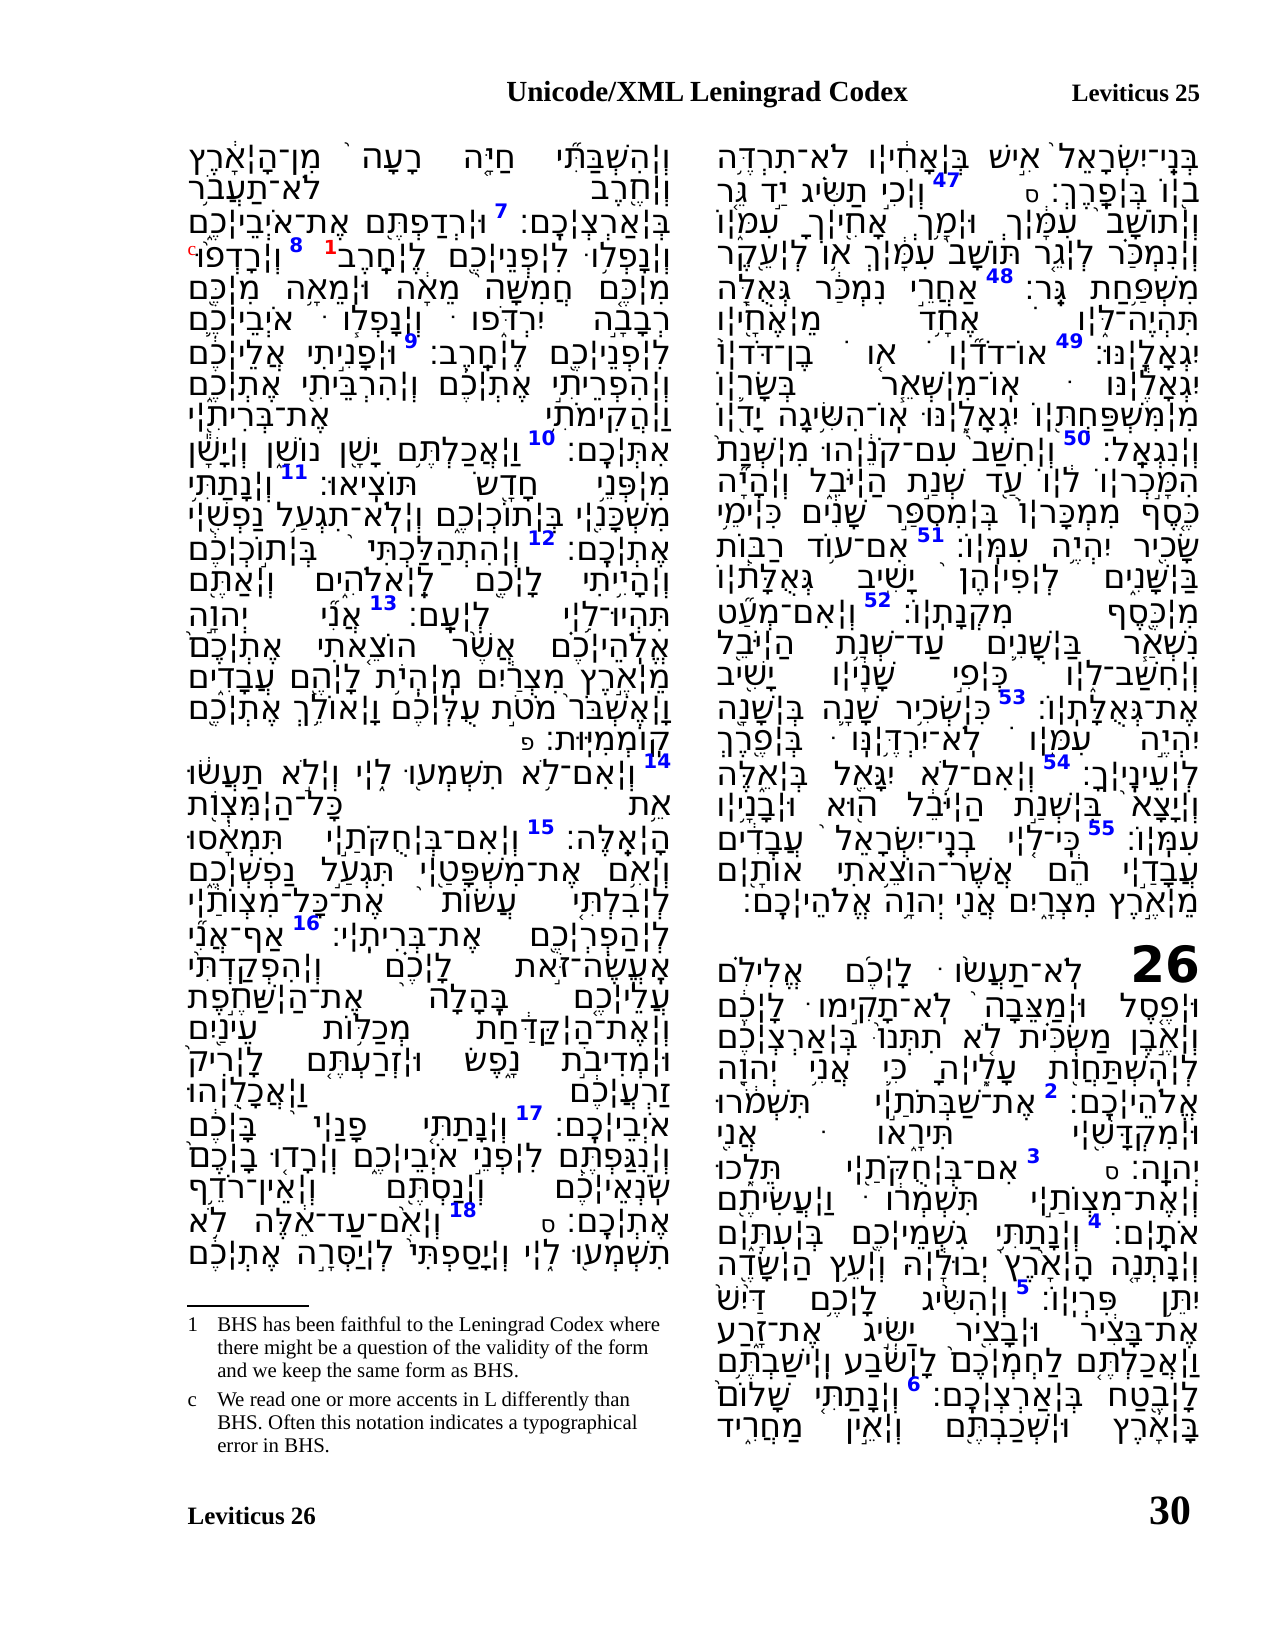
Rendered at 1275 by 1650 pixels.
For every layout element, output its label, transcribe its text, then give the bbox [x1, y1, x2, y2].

text We read one or more accents in L differently than BHS. Often this notation indicates a typographical error in BHS. [187, 1388, 671, 1457]
text 26 לֹֽא־תַעֲשׂ֨וּ לָ¦כֶ֜ם אֱלִילִ֗ם וּ¦פֶ֤סֶל וּ¦מַצֵּבָה֙ לֹֽא־תָקִ֣ימוּ לָ¦כֶ֔ם וְ¦אֶ֣בֶן מַשְׂכִּ֗ית לֹ֤א תִתְּנוּ֙ בְּ¦אַרְצְ¦כֶ֔ם לְ¦הִֽשְׁתַּחֲוֺ֖ת עָלֶ֑י¦הָ כִּ֛י אֲנִ֥י יְהוָ֖ה אֱלֹהֵי¦כֶֽם׃ 2 אֶת־שַׁבְּתֹתַ֣¦י תִּשְׁמֹ֔רוּ וּ¦מִקְדָּשִׁ֖¦י תִּירָ֑אוּ אֲנִ֖י יְהוָֽה׃ ס 3 אִם־בְּ¦חֻקֹּתַ֖¦י תֵּלֵ֑כוּ וְ¦אֶת־מִצְוֺתַ֣¦י תִּשְׁמְר֔וּ וַ¦עֲשִׂיתֶ֖ם אֹתָֽ¦ם׃ 4 וְ¦נָתַתִּ֥י גִשְׁמֵי¦כֶ֖ם בְּ¦עִתָּ֑¦ם וְ¦נָתְנָ֤ה הָ¦אָ֙רֶץ֙ יְבוּלָ֔¦הּ וְ¦עֵ֥ץ הַ¦שָּׂדֶ֖ה יִתֵּ֥ן פִּרְיֽ¦וֹ׃ 5 וְ¦הִשִּׂ֨יג לָ¦כֶ֥ם דַּ֙יִשׁ֙ אֶת־בָּצִ֔יר וּ¦בָצִ֖יר יַשִּׂ֣יג אֶת־זָ֑רַע וַ¦אֲכַלְתֶּ֤ם לַחְמְ¦כֶם֙ לָ¦שֹׂ֔בַע וִֽ¦ישַׁבְתֶּ֥ם לָ¦בֶ֖טַח בְּ¦אַרְצְ¦כֶֽם׃ 6 וְ¦נָתַתִּ֤י שָׁלוֹם֙ בָּ¦אָ֔רֶץ וּ¦שְׁכַבְתֶּ֖ם וְ¦אֵ֣ין מַחֲרִ֑יד וְ¦הִשְׁבַּתִּ֞י חַיָּ֤ה רָעָה֙ מִן־הָ¦אָ֔רֶץ וְ¦חֶ֖רֶב לֹא־תַעֲבֹ֥ר בְּ¦אַרְצְ¦כֶֽם׃ 7 וּ¦רְדַפְתֶּ֖ם אֶת־אֹיְבֵי¦כֶ֑ם וְ¦נָפְל֥וּ לִ¦פְנֵי¦כֶ֖ם לֶ¦חָֽרֶב 8 וְ¦רָדְפ֨וּ מִ¦כֶּ֤ם חֲמִשָּׁה֙ מֵאָ֔ה וּ¦מֵאָ֥ה מִ¦כֶּ֖ם רְבָבָ֣ה יִרְדֹּ֑פוּ וְ¦נָפְל֧וּ אֹיְבֵי¦כֶ֛ם לִ¦פְנֵי¦כֶ֖ם לֶ¦חָֽרֶב׃ 9 וּ¦פָנִ֣יתִי אֲלֵי¦כֶ֔ם וְ¦הִפְרֵיתִ֣י אֶתְ¦כֶ֔ם וְ¦הִרְבֵּיתִ֖י אֶתְ¦כֶ֑ם וַ¦הֲקִימֹתִ֥י אֶת־בְּרִיתִ֖¦י אִתְּ¦כֶֽם׃ 10 וַ¦אֲכַלְתֶּ֥ם יָשָׁ֖ן נוֹשָׁ֑ן וְ¦יָשָׁ֕ן מִ¦פְּנֵ֥י חָדָ֖שׁ תּוֹצִֽיאוּ׃ 11 וְ¦נָתַתִּ֥י מִשְׁכָּנִ֖¦י בְּ¦תוֹכְ¦כֶ֑ם וְ¦לֹֽא־תִגְעַ֥ל נַפְשִׁ֖¦י אֶתְ¦כֶֽם׃ 12 וְ¦הִתְהַלַּכְתִּי֙ בְּ¦ת֣וֹכְ¦כֶ֔ם וְ¦הָיִ֥יתִי לָ¦כֶ֖ם לֵֽ¦אלֹהִ֑ים וְ¦אַתֶּ֖ם תִּהְיוּ־לִ֥¦י לְ¦עָֽם׃ 13 אֲנִ֞י יְהוָ֣ה אֱלֹֽהֵי¦כֶ֗ם אֲשֶׁ֨ר הוֹצֵ֤אתִי אֶתְ¦כֶם֙ מֵ¦אֶ֣רֶץ מִצְרַ֔יִם מִֽ¦הְיֹ֥ת לָ¦הֶ֖ם עֲבָדִ֑ים וָ¦אֶשְׁבֹּר֙ מֹטֹ֣ת עֻלְּ¦כֶ֔ם וָ¦אוֹלֵ֥ךְ אֶתְ¦כֶ֖ם קֽוֹמְמִיּֽוּת׃ פ 14 וְ¦אִם־לֹ֥א תִשְׁמְע֖וּ לִ֑¦י וְ¦לֹ֣א תַעֲשׂ֔וּ אֵ֥ת כָּל־הַ¦מִּצְוֺ֖ת הָ¦אֵֽלֶּה׃ 15 וְ¦אִם־בְּ¦חֻקֹּתַ֣¦י תִּמְאָ֔סוּ וְ¦אִ֥ם אֶת־מִשְׁפָּטַ֖¦י תִּגְעַ֣ל נַפְשְׁ¦כֶ֑ם לְ¦בִלְתִּ֤י עֲשׂוֹת֙ אֶת־כָּל־מִצְוֺתַ֔¦י לְ¦הַפְרְ¦כֶ֖ם אֶת־בְּרִיתִֽ¦י׃ 16 אַף־אֲנִ֞י אֶֽעֱשֶׂה־זֹּ֣את לָ¦כֶ֗ם וְ¦הִפְקַדְתִּ֨י עֲלֵי¦כֶ֤ם בֶּֽהָלָה֙ אֶת־הַ¦שַּׁחֶ֣פֶת וְ¦אֶת־הַ¦קַּדַּ֔חַת מְכַלּ֥וֹת עֵינַ֖יִם וּ¦מְדִיבֹ֣ת נָ֑פֶשׁ וּ¦זְרַעְתֶּ֤ם לָ¦רִיק֙ זַרְעֲ¦כֶ֔ם וַ¦אֲכָלֻ֖¦הוּ אֹיְבֵי¦כֶֽם׃ 17 וְ¦נָתַתִּ֤י פָנַ¦י֙ בָּ¦כֶ֔ם וְ¦נִגַּפְתֶּ֖ם לִ¦פְנֵ֣י אֹיְבֵי¦כֶ֑ם וְ¦רָד֤וּ בָ¦כֶם֙ שֹֽׂנְאֵי¦כֶ֔ם וְ¦נַסְתֶּ֖ם וְ¦אֵין־רֹדֵ֥ף אֶתְ¦כֶֽם׃ ס 18 וְ¦אִ֨ם־עַד־אֵ֔לֶּה לֹ֥א תִשְׁמְע֖וּ לִ֑¦י וְ¦יָסַפְתִּי֙ לְ¦יַסְּרָ֣ה אֶתְ¦כֶ֔ם שֶׁ֖בַע עַל־חַטֹּאתֵי¦כֶֽם׃ 19 וְ¦שָׁבַרְתִּ֖י אֶת־גְּא֣וֹן עֻזְּ¦כֶ֑ם וְ¦נָתַתִּ֤י אֶת־שְׁמֵי¦כֶם֙ כַּ¦בַּרְזֶ֔ל וְ¦אֶֽת־אַרְצְ¦כֶ֖ם כַּ¦נְּחֻשָֽׁה׃ 20 וְ¦תַ֥ם לָ¦רִ֖יק כֹּחֲ¦כֶ֑ם וְ¦לֹֽא־תִתֵּ֤ן אַרְצְ¦כֶם֙ אֶת־יְבוּלָ֔¦הּ וְ¦עֵ֣ץ הָ¦אָ֔רֶץ לֹ֥א יִתֵּ֖ן פִּרְיֽ¦וֹ׃ 21 וְ¦אִם־תֵּֽלְכ֤וּ עִמִּ¦י֙ קֶ֔רִי וְ¦לֹ֥א תֹאב֖וּ לִ¦שְׁמֹ֣עַֽ לִ֑¦י וְ¦יָסַפְתִּ֤י עֲלֵי¦כֶם֙ מַכָּ֔ה שֶׁ֖בַע כְּ¦חַטֹּאתֵי¦כֶֽם׃ 22 וְ¦הִשְׁלַחְתִּ֨י בָ¦כֶ֜ם אֶת־חַיַּ֤ת הַ¦שָּׂדֶה֙ וְ¦שִׁכְּלָ֣ה אֶתְ¦כֶ֔ם וְ¦הִכְרִ֙יתָה֙ אֶת־בְּהֶמְתְּ¦כֶ֔ם וְ¦הִמְעִ֖יטָה אֶתְ¦כֶ֑ם וְ¦נָשַׁ֖מּוּ דַּרְכֵי¦כֶֽם׃ 23 וְ¦אִ֨ם־בְּ¦אֵ֔לֶּה לֹ֥א תִוָּסְר֖וּ לִ֑¦י וַ¦הֲלַכְתֶּ֥ם עִמִּ֖¦י קֶֽרִי׃ 24 וְ¦הָלַכְתִּ֧י אַף־אֲנִ֛י עִמָּ¦כֶ֖ם בְּ¦קֶ֑רִי וְ¦הִכֵּיתִ֤י אֶתְ¦כֶם֙ גַּם־אָ֔נִי שֶׁ֖בַע עַל־חַטֹּאתֵי¦כֶֽם׃ 25 וְ¦הֵבֵאתִ֨י עֲלֵי¦כֶ֜ם חֶ֗רֶב נֹקֶ֙מֶת֙ נְקַם־בְּרִ֔ית וְ¦נֶאֱסַפְתֶּ֖ם אֶל־עָרֵי¦כֶ֑ם וְ¦שִׁלַּ֤חְתִּי דֶ֙בֶר֙ בְּ¦ת֣וֹכְ¦כֶ֔ם וְ¦נִתַּתֶּ֖ם בְּ¦יַד־אוֹיֵֽב׃ 26 בְּ¦שִׁבְרִ֣¦י לָ¦כֶם֮ מַטֵּה־לֶחֶם֒ וְ֠¦אָפוּ עֶ֣שֶׂר נָשִׁ֤ים לַחְמְ¦כֶם֙ בְּ¦תַנּ֣וּר אֶחָ֔ד וְ¦הֵשִׁ֥יבוּ לַחְמְ¦כֶ֖ם בַּ¦מִּשְׁקָ֑ל וַ¦אֲכַלְתֶּ֖ם וְ¦לֹ֥א תִשְׂבָּֽעוּ׃ ס 27 וְ¦אִ֨ם־בְּ¦זֹ֔את לֹ֥א תִשְׁמְע֖וּ לִ֑¦י וַ¦הֲלַכְתֶּ֥ם עִמִּ֖¦י בְּ¦קֶֽרִי׃ 28 וְ¦הָלַכְתִּ֥י עִמָּ¦כֶ֖ם בַּ¦חֲמַת־קֶ֑רִי וְ¦יִסַּרְתִּ֤י אֶתְ¦כֶם֙ אַף־אָ֔נִי שֶׁ֖בַע עַל־חַטֹּאתֵי¦כֶם׃ 29 וַ¦אֲכַלְתֶּ֖ם בְּשַׂ֣ר בְּנֵי¦כֶ֑ם וּ¦בְשַׂ֥ר בְּנֹתֵי¦כֶ֖ם תֹּאכֵֽלוּ׃ 30 וְ¦הִשְׁמַדְתִּ֞י אֶת־בָּמֹֽתֵי¦כֶ֗ם וְ¦הִכְרַתִּי֙ אֶת־חַמָּ֣נֵי¦כֶ֔ם וְ¦נָֽתַתִּי֙ אֶת־פִּגְרֵי¦כֶ֔ם עַל־פִּגְרֵ֖י גִּלּוּלֵי¦כֶ֑ם וְ¦גָעֲלָ֥ה נַפְשִׁ֖¦י אֶתְ¦כֶֽם׃ 31 וְ¦נָתַתִּ֤י אֶת־עָֽרֵי¦כֶם֙ חָרְבָּ֔ה וַ¦הֲשִׁמּוֹתִ֖י אֶת־מִקְדְּשֵׁי¦כֶ֑ם וְ¦לֹ֣א אָרִ֔יחַ בְּ¦רֵ֖יחַ נִיחֹֽחֲ¦כֶֽם׃ 32 וַ¦הֲשִׁמֹּתִ֥י אֲנִ֖י אֶת־הָ¦אָ֑רֶץ וְ¦שָֽׁמְמ֤וּ עָלֶ֙י¦הָ֙ אֹֽיְבֵי¦כֶ֔ם הַ¦יֹּשְׁבִ֖ים בָּֽ¦הּ׃ 33 וְ¦אֶתְ¦כֶם֙ אֱזָרֶ֣ה בַ¦גּוֹיִ֔ם וַ¦הֲרִיקֹתִ֥י אַחֲרֵי¦כֶ֖ם חָ֑רֶב וְ¦הָיְתָ֤ה אַרְצְ¦כֶם֙ שְׁמָמָ֔ה וְ¦עָרֵי¦כֶ֖ם יִהְי֥וּ חָרְבָּֽה׃ 34 אָז֩ תִּרְצֶ֨ה הָ¦אָ֜רֶץ אֶת־שַׁבְּתֹתֶ֗י¦הָ כֹּ֚ל יְמֵ֣י הֳשַׁמָּ֔¦ה וְ¦אַתֶּ֖ם בְּ¦אֶ֣רֶץ אֹיְבֵי¦כֶ֑ם אָ֚ז תִּשְׁבַּ֣ת הָ¦אָ֔רֶץ וְ¦הִרְצָ֖ת אֶת־שַׁבְּתֹתֶֽי¦הָ׃ 35 כָּל־יְמֵ֥י הָשַּׁמָּ֖¦ה תִּשְׁבֹּ֑ת אֵ֣ת אֲשֶׁ֧ר לֹֽא־שָׁבְתָ֛ה בְּ¦שַׁבְּתֹתֵי¦כֶ֖ם בְּ¦שִׁבְתְּ¦כֶ֥ם עָלֶֽי¦הָ׃ 36 וְ¦הַ¦נִּשְׁאָרִ֣ים בָּ¦כֶ֔ם וְ¦הֵבֵ֤אתִי מֹ֙רֶךְ֙ בִּ¦לְבָבָ֔¦ם בְּ¦אַרְצֹ֖ת אֹיְבֵי¦הֶ֑ם וְ¦רָדַ֣ף אֹתָ֗¦ם ק֚וֹל עָלֶ֣ה נִדָּ֔ף וְ¦נָס֧וּ מְנֻֽסַת־חֶ֛רֶב וְ¦נָפְל֖וּ וְ¦אֵ֥ין רֹדֵֽף׃ 37 וְ¦כָשְׁל֧וּ אִישׁ־בְּ¦אָחִ֛י¦ו כְּ¦מִ¦פְּנֵי־חֶ֖רֶב וְ¦רֹדֵ֣ף אָ֑יִן וְ¦לֹא־תִֽהְיֶ֤ה לָ¦כֶם֙ תְּקוּמָ֔ה לִ¦פְנֵ֖י אֹֽיְבֵי¦כֶֽם׃ 38 וַ¦אֲבַדְתֶּ֖ם בַּ¦גּוֹיִ֑ם וְ¦אָכְלָ֣ה אֶתְ¦כֶ֔ם אֶ֖רֶץ אֹיְבֵי¦כֶֽם׃ 39 וְ¦הַ¦נִּשְׁאָרִ֣ים בָּ¦כֶ֗ם יִמַּ֙קּוּ֙ בַּֽ¦עֲוֺנָ֔¦ם בְּ¦אַרְצֹ֖ת אֹיְבֵי¦כֶ֑ם וְ¦אַ֛ף בַּ¦עֲוֺנֹ֥ת אֲבֹתָ֖¦ם אִתָּ֥¦ם יִמָּֽקּוּ׃ 40 וְ¦הִתְוַדּ֤וּ אֶת־עֲוֺנָ¦ם֙ וְ¦אֶת־עֲוֺ֣ן אֲבֹתָ֔¦ם בְּ¦מַעֲלָ֖¦ם אֲשֶׁ֣ר מָֽעֲלוּ־בִ֑¦י וְ¦אַ֕ף אֲשֶׁר־הָֽלְכ֥וּ עִמִּ֖¦י בְּ¦קֶֽרִי׃ 41 אַף־אֲנִ֗י אֵלֵ֤ךְ עִמָּ¦ם֙ בְּ¦קֶ֔רִי וְ¦הֵבֵאתִ֣י אֹתָ֔¦ם בְּ¦אֶ֖רֶץ אֹיְבֵי¦הֶ֑ם אוֹ־אָ֣ז יִכָּנַ֗ע לְבָבָ¦ם֙ הֶֽ¦עָרֵ֔ל וְ¦אָ֖ז יִרְצ֥וּ אֶת־עֲוֺנָֽ¦ם׃ 42 וְ¦זָכַרְתִּ֖י אֶת־בְּרִיתִ֣¦י יַעֲק֑וֹב וְ¦אַף֩ אֶת־בְּרִיתִ֨¦י יִצְחָ֜ק וְ¦אַ֨ף אֶת־בְּרִיתִ֧¦י אַבְרָהָ֛ם אֶזְכֹּ֖ר וְ¦הָ¦אָ֥רֶץ אֶזְכֹּֽר׃ 43 וְ¦הָ¦אָרֶץ֩ תֵּעָזֵ֨ב מֵ¦הֶ֜ם וְ¦תִ֣רֶץ אֶת־שַׁבְּתֹתֶ֗י¦הָ בָּ¦הְשַׁמָּ¦ה֙ מֵ¦הֶ֔ם וְ¦הֵ֖ם יִרְצ֣וּ אֶת־עֲוֺנָ֑¦ם יַ֣עַן וּ¦בְ¦יַ֔עַן בְּ¦מִשְׁפָּטַ֣¦י מָאָ֔סוּ וְ¦אֶת־חֻקֹּתַ֖¦י גָּעֲלָ֥ה נַפְשָֽׁ¦ם׃ 44 וְ¦אַף־גַּם־זֹ֠את בִּֽ¦הְיוֹתָ֞¦ם בְּ¦אֶ֣רֶץ אֹֽיְבֵי¦הֶ֗ם לֹֽא־מְאַסְתִּ֤י¦ם וְ¦לֹֽא־גְעַלְתִּי¦ם֙ לְ¦כַלֹּתָ֔¦ם לְ¦הָפֵ֥ר בְּרִיתִ֖¦י אִתָּ֑¦ם כִּ֛י אֲנִ֥י יְהוָ֖ה אֱלֹהֵי¦הֶֽם׃ 45 וְ¦זָכַרְתִּ֥י לָ¦הֶ֖ם בְּרִ֣ית רִאשֹׁנִ֑ים אֲשֶׁ֣ר הוֹצֵֽאתִי־אֹתָ¦ם֩ מֵ¦אֶ֨רֶץ מִצְרַ֜יִם לְ¦עֵינֵ֣י הַ¦גּוֹיִ֗ם לִ¦הְיֹ֥ת לָ¦הֶ֛ם לֵ¦אלֹהִ֖ים אֲנִ֥י יְהוָֽה׃ 46 אֵ֠לֶּה הַֽ¦חֻקִּ֣ים וְ¦הַ¦מִּשְׁפָּטִים֮ וְ¦הַ¦תּוֹרֹת֒ אֲשֶׁר֙ נָתַ֣ן יְהוָ֔ה בֵּינ֕¦וֹ וּ¦בֵ֖ין בְּנֵ֣י יִשְׂרָאֵ֑ל בְּ¦הַ֥ר סִינַ֖י בְּ¦יַד־מֹשֶֽׁה׃ פ [716, 936, 1200, 1446]
text BHS has been faithful to the Leningrad Codex where there might be a question of the validity of the form and we keep the same form as BHS. [187, 1312, 671, 1382]
text 26 לֹֽא־תַעֲשׂ֨וּ לָ¦כֶ֜ם אֱלִילִ֗ם וּ¦פֶ֤סֶל וּ¦מַצֵּבָה֙ לֹֽא־תָקִ֣ימוּ לָ¦כֶ֔ם וְ¦אֶ֣בֶן מַשְׂכִּ֗ית לֹ֤א תִתְּנוּ֙ בְּ¦אַרְצְ¦כֶ֔ם לְ¦הִֽשְׁתַּחֲוֺ֖ת עָלֶ֑י¦הָ כִּ֛י אֲנִ֥י יְהוָ֖ה אֱלֹהֵי¦כֶֽם׃ 2 אֶת־שַׁבְּתֹתַ֣¦י תִּשְׁמֹ֔רוּ וּ¦מִקְדָּשִׁ֖¦י תִּירָ֑אוּ אֲנִ֖י יְהוָֽה׃ ס 3 אִם־בְּ¦חֻקֹּתַ֖¦י תֵּלֵ֑כוּ וְ¦אֶת־מִצְוֺתַ֣¦י תִּשְׁמְר֔וּ וַ¦עֲשִׂיתֶ֖ם אֹתָֽ¦ם׃ 4 וְ¦נָתַתִּ֥י גִשְׁמֵי¦כֶ֖ם בְּ¦עִתָּ֑¦ם וְ¦נָתְנָ֤ה הָ¦אָ֙רֶץ֙ יְבוּלָ֔¦הּ וְ¦עֵ֥ץ הַ¦שָּׂדֶ֖ה יִתֵּ֥ן פִּרְיֽ¦וֹ׃ 5 וְ¦הִשִּׂ֨יג לָ¦כֶ֥ם דַּ֙יִשׁ֙ אֶת־בָּצִ֔יר וּ¦בָצִ֖יר יַשִּׂ֣יג אֶת־זָ֑רַע וַ¦אֲכַלְתֶּ֤ם לַחְמְ¦כֶם֙ לָ¦שֹׂ֔בַע וִֽ¦ישַׁבְתֶּ֥ם לָ¦בֶ֖טַח בְּ¦אַרְצְ¦כֶֽם׃ 6 וְ¦נָתַתִּ֤י שָׁלוֹם֙ בָּ¦אָ֔רֶץ וּ¦שְׁכַבְתֶּ֖ם וְ¦אֵ֣ין מַחֲרִ֑יד וְ¦הִשְׁבַּתִּ֞י חַיָּ֤ה רָעָה֙ מִן־הָ¦אָ֔רֶץ וְ¦חֶ֖רֶב לֹא־תַעֲבֹ֥ר בְּ¦אַרְצְ¦כֶֽם׃ 7 וּ¦רְדַפְתֶּ֖ם אֶת־אֹיְבֵי¦כֶ֑ם וְ¦נָפְל֥וּ לִ¦פְנֵי¦כֶ֖ם לֶ¦חָֽרֶב 8 וְ¦רָדְפ֨וּ מִ¦כֶּ֤ם חֲמִשָּׁה֙ מֵאָ֔ה וּ¦מֵאָ֥ה מִ¦כֶּ֖ם רְבָבָ֣ה יִרְדֹּ֑פוּ וְ¦נָפְל֧וּ אֹיְבֵי¦כֶ֛ם לִ¦פְנֵי¦כֶ֖ם לֶ¦חָֽרֶב׃ 9 וּ¦פָנִ֣יתִי אֲלֵי¦כֶ֔ם וְ¦הִפְרֵיתִ֣י אֶתְ¦כֶ֔ם וְ¦הִרְבֵּיתִ֖י אֶתְ¦כֶ֑ם וַ¦הֲקִימֹתִ֥י אֶת־בְּרִיתִ֖¦י אִתְּ¦כֶֽם׃ 10 וַ¦אֲכַלְתֶּ֥ם יָשָׁ֖ן נוֹשָׁ֑ן וְ¦יָשָׁ֕ן מִ¦פְּנֵ֥י חָדָ֖שׁ תּוֹצִֽיאוּ׃ 11 וְ¦נָתַתִּ֥י מִשְׁכָּנִ֖¦י בְּ¦תוֹכְ¦כֶ֑ם וְ¦לֹֽא־תִגְעַ֥ל נַפְשִׁ֖¦י אֶתְ¦כֶֽם׃ 12 וְ¦הִתְהַלַּכְתִּי֙ בְּ¦ת֣וֹכְ¦כֶ֔ם וְ¦הָיִ֥יתִי לָ¦כֶ֖ם לֵֽ¦אלֹהִ֑ים וְ¦אַתֶּ֖ם תִּהְיוּ־לִ֥¦י לְ¦עָֽם׃ 13 אֲנִ֞י יְהוָ֣ה אֱלֹֽהֵי¦כֶ֗ם אֲשֶׁ֨ר הוֹצֵ֤אתִי אֶתְ¦כֶם֙ מֵ¦אֶ֣רֶץ מִצְרַ֔יִם מִֽ¦הְיֹ֥ת לָ¦הֶ֖ם עֲבָדִ֑ים וָ¦אֶשְׁבֹּר֙ מֹטֹ֣ת עֻלְּ¦כֶ֔ם וָ¦אוֹלֵ֥ךְ אֶתְ¦כֶ֖ם קֽוֹמְמִיּֽוּת׃ פ 14 וְ¦אִם־לֹ֥א תִשְׁמְע֖וּ לִ֑¦י וְ¦לֹ֣א תַעֲשׂ֔וּ אֵ֥ת כָּל־הַ¦מִּצְוֺ֖ת הָ¦אֵֽלֶּה׃ 15 וְ¦אִם־בְּ¦חֻקֹּתַ֣¦י תִּמְאָ֔סוּ וְ¦אִ֥ם אֶת־מִשְׁפָּטַ֖¦י תִּגְעַ֣ל נַפְשְׁ¦כֶ֑ם לְ¦בִלְתִּ֤י עֲשׂוֹת֙ אֶת־כָּל־מִצְוֺתַ֔¦י לְ¦הַפְרְ¦כֶ֖ם אֶת־בְּרִיתִֽ¦י׃ 16 אַף־אֲנִ֞י אֶֽעֱשֶׂה־זֹּ֣את לָ¦כֶ֗ם וְ¦הִפְקַדְתִּ֨י עֲלֵי¦כֶ֤ם בֶּֽהָלָה֙ אֶת־הַ¦שַּׁחֶ֣פֶת וְ¦אֶת־הַ¦קַּדַּ֔חַת מְכַלּ֥וֹת עֵינַ֖יִם וּ¦מְדִיבֹ֣ת נָ֑פֶשׁ וּ¦זְרַעְתֶּ֤ם לָ¦רִיק֙ זַרְעֲ¦כֶ֔ם וַ¦אֲכָלֻ֖¦הוּ אֹיְבֵי¦כֶֽם׃ 17 וְ¦נָתַתִּ֤י פָנַ¦י֙ בָּ¦כֶ֔ם וְ¦נִגַּפְתֶּ֖ם לִ¦פְנֵ֣י אֹיְבֵי¦כֶ֑ם וְ¦רָד֤וּ בָ¦כֶם֙ שֹֽׂנְאֵי¦כֶ֔ם וְ¦נַסְתֶּ֖ם וְ¦אֵין־רֹדֵ֥ף אֶתְ¦כֶֽם׃ ס 18 וְ¦אִ֨ם־עַד־אֵ֔לֶּה לֹ֥א תִשְׁמְע֖וּ לִ֑¦י וְ¦יָסַפְתִּי֙ לְ¦יַסְּרָ֣ה אֶתְ¦כֶ֔ם שֶׁ֖בַע עַל־חַטֹּאתֵי¦כֶֽם׃ 19 וְ¦שָׁבַרְתִּ֖י אֶת־גְּא֣וֹן עֻזְּ¦כֶ֑ם וְ¦נָתַתִּ֤י אֶת־שְׁמֵי¦כֶם֙ כַּ¦בַּרְזֶ֔ל וְ¦אֶֽת־אַרְצְ¦כֶ֖ם כַּ¦נְּחֻשָֽׁה׃ 20 וְ¦תַ֥ם לָ¦רִ֖יק כֹּחֲ¦כֶ֑ם וְ¦לֹֽא־תִתֵּ֤ן אַרְצְ¦כֶם֙ אֶת־יְבוּלָ֔¦הּ וְ¦עֵ֣ץ הָ¦אָ֔רֶץ לֹ֥א יִתֵּ֖ן פִּרְיֽ¦וֹ׃ 21 וְ¦אִם־תֵּֽלְכ֤וּ עִמִּ¦י֙ קֶ֔רִי וְ¦לֹ֥א תֹאב֖וּ לִ¦שְׁמֹ֣עַֽ לִ֑¦י וְ¦יָסַפְתִּ֤י עֲלֵי¦כֶם֙ מַכָּ֔ה שֶׁ֖בַע כְּ¦חַטֹּאתֵי¦כֶֽם׃ 22 וְ¦הִשְׁלַחְתִּ֨י בָ¦כֶ֜ם אֶת־חַיַּ֤ת הַ¦שָּׂדֶה֙ וְ¦שִׁכְּלָ֣ה אֶתְ¦כֶ֔ם וְ¦הִכְרִ֙יתָה֙ אֶת־בְּהֶמְתְּ¦כֶ֔ם וְ¦הִמְעִ֖יטָה אֶתְ¦כֶ֑ם וְ¦נָשַׁ֖מּוּ דַּרְכֵי¦כֶֽם׃ 23 וְ¦אִ֨ם־בְּ¦אֵ֔לֶּה לֹ֥א תִוָּסְר֖וּ לִ֑¦י וַ¦הֲלַכְתֶּ֥ם עִמִּ֖¦י קֶֽרִי׃ 24 וְ¦הָלַכְתִּ֧י אַף־אֲנִ֛י עִמָּ¦כֶ֖ם בְּ¦קֶ֑רִי וְ¦הִכֵּיתִ֤י אֶתְ¦כֶם֙ גַּם־אָ֔נִי שֶׁ֖בַע עַל־חַטֹּאתֵי¦כֶֽם׃ 25 וְ¦הֵבֵאתִ֨י עֲלֵי¦כֶ֜ם חֶ֗רֶב נֹקֶ֙מֶת֙ נְקַם־בְּרִ֔ית וְ¦נֶאֱסַפְתֶּ֖ם אֶל־עָרֵי¦כֶ֑ם וְ¦שִׁלַּ֤חְתִּי דֶ֙בֶר֙ בְּ¦ת֣וֹכְ¦כֶ֔ם וְ¦נִתַּתֶּ֖ם בְּ¦יַד־אוֹיֵֽב׃ 26 בְּ¦שִׁבְרִ֣¦י לָ¦כֶם֮ מַטֵּה־לֶחֶם֒ וְ֠¦אָפוּ עֶ֣שֶׂר נָשִׁ֤ים לַחְמְ¦כֶם֙ בְּ¦תַנּ֣וּר אֶחָ֔ד וְ¦הֵשִׁ֥יבוּ לַחְמְ¦כֶ֖ם בַּ¦מִּשְׁקָ֑ל וַ¦אֲכַלְתֶּ֖ם וְ¦לֹ֥א תִשְׂבָּֽעוּ׃ ס 27 וְ¦אִ֨ם־בְּ¦זֹ֔את לֹ֥א תִשְׁמְע֖וּ לִ֑¦י וַ¦הֲלַכְתֶּ֥ם עִמִּ֖¦י בְּ¦קֶֽרִי׃ 28 וְ¦הָלַכְתִּ֥י עִמָּ¦כֶ֖ם בַּ¦חֲמַת־קֶ֑רִי וְ¦יִסַּרְתִּ֤י אֶתְ¦כֶם֙ אַף־אָ֔נִי שֶׁ֖בַע עַל־חַטֹּאתֵי¦כֶם׃ 29 וַ¦אֲכַלְתֶּ֖ם בְּשַׂ֣ר בְּנֵי¦כֶ֑ם וּ¦בְשַׂ֥ר בְּנֹתֵי¦כֶ֖ם תֹּאכֵֽלוּ׃ 30 וְ¦הִשְׁמַדְתִּ֞י אֶת־בָּמֹֽתֵי¦כֶ֗ם וְ¦הִכְרַתִּי֙ אֶת־חַמָּ֣נֵי¦כֶ֔ם וְ¦נָֽתַתִּי֙ אֶת־פִּגְרֵי¦כֶ֔ם עַל־פִּגְרֵ֖י גִּלּוּלֵי¦כֶ֑ם וְ¦גָעֲלָ֥ה נַפְשִׁ֖¦י אֶתְ¦כֶֽם׃ 31 וְ¦נָתַתִּ֤י אֶת־עָֽרֵי¦כֶם֙ חָרְבָּ֔ה וַ¦הֲשִׁמּוֹתִ֖י אֶת־מִקְדְּשֵׁי¦כֶ֑ם וְ¦לֹ֣א אָרִ֔יחַ בְּ¦רֵ֖יחַ נִיחֹֽחֲ¦כֶֽם׃ 32 וַ¦הֲשִׁמֹּתִ֥י אֲנִ֖י אֶת־הָ¦אָ֑רֶץ וְ¦שָֽׁמְמ֤וּ עָלֶ֙י¦הָ֙ אֹֽיְבֵי¦כֶ֔ם הַ¦יֹּשְׁבִ֖ים בָּֽ¦הּ׃ 33 וְ¦אֶתְ¦כֶם֙ אֱזָרֶ֣ה בַ¦גּוֹיִ֔ם וַ¦הֲרִיקֹתִ֥י אַחֲרֵי¦כֶ֖ם חָ֑רֶב וְ¦הָיְתָ֤ה אַרְצְ¦כֶם֙ שְׁמָמָ֔ה וְ¦עָרֵי¦כֶ֖ם יִהְי֥וּ חָרְבָּֽה׃ 34 אָז֩ תִּרְצֶ֨ה הָ¦אָ֜רֶץ אֶת־שַׁבְּתֹתֶ֗י¦הָ כֹּ֚ל יְמֵ֣י הֳשַׁמָּ֔¦ה וְ¦אַתֶּ֖ם בְּ¦אֶ֣רֶץ אֹיְבֵי¦כֶ֑ם אָ֚ז תִּשְׁבַּ֣ת הָ¦אָ֔רֶץ וְ¦הִרְצָ֖ת אֶת־שַׁבְּתֹתֶֽי¦הָ׃ 35 כָּל־יְמֵ֥י הָשַּׁמָּ֖¦ה תִּשְׁבֹּ֑ת אֵ֣ת אֲשֶׁ֧ר לֹֽא־שָׁבְתָ֛ה בְּ¦שַׁבְּתֹתֵי¦כֶ֖ם בְּ¦שִׁבְתְּ¦כֶ֥ם עָלֶֽי¦הָ׃ 36 וְ¦הַ¦נִּשְׁאָרִ֣ים בָּ¦כֶ֔ם וְ¦הֵבֵ֤אתִי מֹ֙רֶךְ֙ בִּ¦לְבָבָ֔¦ם בְּ¦אַרְצֹ֖ת אֹיְבֵי¦הֶ֑ם וְ¦רָדַ֣ף אֹתָ֗¦ם ק֚וֹל עָלֶ֣ה נִדָּ֔ף וְ¦נָס֧וּ מְנֻֽסַת־חֶ֛רֶב וְ¦נָפְל֖וּ וְ¦אֵ֥ין רֹדֵֽף׃ 37 וְ¦כָשְׁל֧וּ אִישׁ־בְּ¦אָחִ֛י¦ו כְּ¦מִ¦פְּנֵי־חֶ֖רֶב וְ¦רֹדֵ֣ף אָ֑יִן וְ¦לֹא־תִֽהְיֶ֤ה לָ¦כֶם֙ תְּקוּמָ֔ה לִ¦פְנֵ֖י אֹֽיְבֵי¦כֶֽם׃ 38 וַ¦אֲבַדְתֶּ֖ם בַּ¦גּוֹיִ֑ם וְ¦אָכְלָ֣ה אֶתְ¦כֶ֔ם אֶ֖רֶץ אֹיְבֵי¦כֶֽם׃ 39 וְ¦הַ¦נִּשְׁאָרִ֣ים בָּ¦כֶ֗ם יִמַּ֙קּוּ֙ בַּֽ¦עֲוֺנָ֔¦ם בְּ¦אַרְצֹ֖ת אֹיְבֵי¦כֶ֑ם וְ¦אַ֛ף בַּ¦עֲוֺנֹ֥ת אֲבֹתָ֖¦ם אִתָּ֥¦ם יִמָּֽקּוּ׃ 40 וְ¦הִתְוַדּ֤וּ אֶת־עֲוֺנָ¦ם֙ וְ¦אֶת־עֲוֺ֣ן אֲבֹתָ֔¦ם בְּ¦מַעֲלָ֖¦ם אֲשֶׁ֣ר מָֽעֲלוּ־בִ֑¦י וְ¦אַ֕ף אֲשֶׁר־הָֽלְכ֥וּ עִמִּ֖¦י בְּ¦קֶֽרִי׃ 41 אַף־אֲנִ֗י אֵלֵ֤ךְ עִמָּ¦ם֙ בְּ¦קֶ֔רִי וְ¦הֵבֵאתִ֣י אֹתָ֔¦ם בְּ¦אֶ֖רֶץ אֹיְבֵי¦הֶ֑ם אוֹ־אָ֣ז יִכָּנַ֗ע לְבָבָ¦ם֙ הֶֽ¦עָרֵ֔ל וְ¦אָ֖ז יִרְצ֥וּ אֶת־עֲוֺנָֽ¦ם׃ 42 וְ¦זָכַרְתִּ֖י אֶת־בְּרִיתִ֣¦י יַעֲק֑וֹב וְ¦אַף֩ אֶת־בְּרִיתִ֨¦י יִצְחָ֜ק וְ¦אַ֨ף אֶת־בְּרִיתִ֧¦י אַבְרָהָ֛ם אֶזְכֹּ֖ר וְ¦הָ¦אָ֥רֶץ אֶזְכֹּֽר׃ 43 וְ¦הָ¦אָרֶץ֩ תֵּעָזֵ֨ב מֵ¦הֶ֜ם וְ¦תִ֣רֶץ אֶת־שַׁבְּתֹתֶ֗י¦הָ בָּ¦הְשַׁמָּ¦ה֙ מֵ¦הֶ֔ם וְ¦הֵ֖ם יִרְצ֣וּ אֶת־עֲוֺנָ֑¦ם יַ֣עַן וּ¦בְ¦יַ֔עַן בְּ¦מִשְׁפָּטַ֣¦י מָאָ֔סוּ וְ¦אֶת־חֻקֹּתַ֖¦י גָּעֲלָ֥ה נַפְשָֽׁ¦ם׃ 44 וְ¦אַף־גַּם־זֹ֠את בִּֽ¦הְיוֹתָ֞¦ם בְּ¦אֶ֣רֶץ אֹֽיְבֵי¦הֶ֗ם לֹֽא־מְאַסְתִּ֤י¦ם וְ¦לֹֽא־גְעַלְתִּי¦ם֙ לְ¦כַלֹּתָ֔¦ם לְ¦הָפֵ֥ר בְּרִיתִ֖¦י אִתָּ֑¦ם כִּ֛י אֲנִ֥י יְהוָ֖ה אֱלֹהֵי¦הֶֽם׃ 45 וְ¦זָכַרְתִּ֥י לָ¦הֶ֖ם בְּרִ֣ית רִאשֹׁנִ֑ים אֲשֶׁ֣ר הוֹצֵֽאתִי־אֹתָ¦ם֩ מֵ¦אֶ֨רֶץ מִצְרַ֜יִם לְ¦עֵינֵ֣י הַ¦גּוֹיִ֗ם לִ¦הְיֹ֥ת לָ¦הֶ֛ם לֵ¦אלֹהִ֖ים אֲנִ֥י יְהוָֽה׃ 46 אֵ֠לֶּה הַֽ¦חֻקִּ֣ים וְ¦הַ¦מִּשְׁפָּטִים֮ וְ¦הַ¦תּוֹרֹת֒ אֲשֶׁר֙ נָתַ֣ן יְהוָ֔ה בֵּינ֕¦וֹ וּ¦בֵ֖ין בְּנֵ֣י יִשְׂרָאֵ֑ל בְּ¦הַ֥ר סִינַ֖י בְּ¦יַד־מֹשֶֽׁה׃ פ [187, 137, 671, 1272]
text 25 וַ¦יְדַבֵּ֤ר יְהוָה֙ אֶל־מֹשֶׁ֔ה בְּ¦הַ֥ר סִינַ֖י לֵ¦אמֹֽר׃ 2 דַּבֵּ֞ר אֶל־בְּנֵ֤י יִשְׂרָאֵל֙ וְ¦אָמַרְתָּ֣ אֲלֵ¦הֶ֔ם כִּ֤י תָבֹ֙אוּ֙ אֶל־הָ¦אָ֔רֶץ אֲשֶׁ֥ר אֲנִ֖י נֹתֵ֣ן לָ¦כֶ֑ם וְ¦שָׁבְתָ֣ה הָ¦אָ֔רֶץ שַׁבָּ֖ת לַ¦יהוָֽה׃ 3 שֵׁ֤שׁ שָׁנִים֙ תִּזְרַ֣ע שָׂדֶ֔¦ךָ וְ¦שֵׁ֥שׁ שָׁנִ֖ים תִּזְמֹ֣ר כַּרְמֶ֑¦ךָ וְ¦אָסַפְתָּ֖ אֶת־תְּבוּאָתָֽ¦הּ׃ 4 וּ¦בַ¦שָּׁנָ֣ה הַ¦שְּׁבִיעִ֗ת שַׁבַּ֤ת שַׁבָּתוֹן֙ יִהְיֶ֣ה לָ¦אָ֔רֶץ שַׁבָּ֖ת לַ¦יהוָ֑ה שָֽׂדְ¦ךָ֙ לֹ֣א תִזְרָ֔ע וְ¦כַרְמְ¦ךָ֖ לֹ֥א תִזְמֹֽר׃ 5 אֵ֣ת סְפִ֤יחַ קְצִֽירְ¦ךָ֙ לֹ֣א תִקְצ֔וֹר וְ¦אֶת־עִנְּבֵ֥י נְזִירֶ֖¦ךָ לֹ֣א תִבְצֹ֑ר שְׁנַ֥ת שַׁבָּת֖וֹן יִהְיֶ֥ה לָ¦אָֽרֶץ׃ 6 וְ֠¦הָיְתָה שַׁבַּ֨ת הָ¦אָ֤רֶץ לָ¦כֶם֙ לְ¦אָכְלָ֔ה לְ¦ךָ֖ וּ¦לְ¦עַבְדְּ¦ךָ֣ וְ¦לַ¦אֲמָתֶ֑¦ךָ וְ¦לִ¦שְׂכִֽירְ¦ךָ֙ וּ¦לְ¦תוֹשָׁ֣בְ¦ךָ֔ הַ¦גָּרִ֖ים עִמָּֽ¦ךְ׃ 7 וְ¦לִ֨¦בְהֶמְתְּ¦ךָ֔ וְ¦לַֽ¦חַיָּ֖ה אֲשֶׁ֣ר בְּ¦אַרְצֶ֑¦ךָ תִּהְיֶ֥ה כָל־תְּבוּאָתָ֖¦הּ לֶ¦אֱכֹֽל׃ ס 8 וְ¦סָפַרְתָּ֣ לְ¦ךָ֗ שֶׁ֚בַע שַׁבְּתֹ֣ת שָׁנִ֔ים שֶׁ֥בַע שָׁנִ֖ים שֶׁ֣בַע פְּעָמִ֑ים וְ¦הָי֣וּ לְ¦ךָ֗ יְמֵי֙ שֶׁ֚בַע שַׁבְּתֹ֣ת הַ¦שָּׁנִ֔ים תֵּ֥שַׁע וְ¦אַרְבָּעִ֖ים שָׁנָֽה׃ 9 וְ¦הַֽעֲבַרְתָּ֞ שׁוֹפַ֤ר תְּרוּעָה֙ בַּ¦חֹ֣דֶשׁ הַ¦שְּׁבִעִ֔י בֶּ¦עָשׂ֖וֹר לַ¦חֹ֑דֶשׁ בְּ¦יוֹם֙ הַ¦כִּפֻּרִ֔ים תַּעֲבִ֥ירוּ שׁוֹפָ֖ר בְּ¦כָל־אַרְצְ¦כֶֽם׃ 10 וְ¦קִדַּשְׁתֶּ֗ם אֵ֣ת שְׁנַ֤ת הַ¦חֲמִשִּׁים֙ שָׁנָ֔ה וּ¦קְרָאתֶ֥ם דְּר֛וֹר בָּ¦אָ֖רֶץ לְ¦כָל־יֹשְׁבֶ֑י¦הָ יוֹבֵ֥ל הִוא֙ תִּהְיֶ֣ה לָ¦כֶ֔ם וְ¦שַׁבְתֶּ֗ם אִ֚ישׁ אֶל־אֲחֻזָּת֔¦וֹ וְ¦אִ֥ישׁ אֶל־מִשְׁפַּחְתּ֖¦וֹ תָּשֻֽׁבוּ׃ 11 יוֹבֵ֣ל הִ֗וא שְׁנַ֛ת הַ¦חֲמִשִּׁ֥ים שָׁנָ֖ה תִּהְיֶ֣ה לָ¦כֶ֑ם לֹ֣א תִזְרָ֔עוּ וְ¦לֹ֤א תִקְצְרוּ֙ אֶת־סְפִיחֶ֔י¦הָ וְ¦לֹ֥א תִבְצְר֖וּ אֶת־נְזִרֶֽי¦הָ׃ 12 כִּ֚י יוֹבֵ֣ל הִ֔וא קֹ֖דֶשׁ תִּהְיֶ֣ה לָ¦כֶ֑ם מִן־הַ֨¦שָּׂדֶ֔ה תֹּאכְל֖וּ אֶת־תְּבוּאָתָֽ¦הּ׃ 13 בִּ¦שְׁנַ֥ת הַ¦יּוֹבֵ֖ל הַ¦זֹּ֑את תָּשֻׁ֕בוּ אִ֖ישׁ אֶל־אֲחֻזָּתֽ¦וֹ׃ 14 וְ¦כִֽי־תִמְכְּר֤וּ מִמְכָּר֙ לַ¦עֲמִיתֶ֔¦ךָ א֥וֹ קָנֹ֖ה מִ¦יַּ֣ד עֲמִיתֶ֑¦ךָ אַל־תּוֹנ֖וּ אִ֥ישׁ אֶת־אָחִֽי¦ו׃ 15 בְּ¦מִסְפַּ֤ר שָׁנִים֙ אַחַ֣ר הַ¦יּוֹבֵ֔ל תִּקְנֶ֖ה מֵ¦אֵ֣ת עֲמִיתֶ֑¦ךָ בְּ¦מִסְפַּ֥ר שְׁנֵֽי־תְבוּאֹ֖ת יִמְכָּר־לָֽ¦ךְ׃ 16 לְ¦פִ֣י ׀ רֹ֣ב הַ¦שָּׁנִ֗ים תַּרְבֶּה֙ מִקְנָת֔¦וֹ וּ¦לְ¦פִי֙ מְעֹ֣ט הַ¦שָּׁנִ֔ים תַּמְעִ֖יט מִקְנָת֑¦וֹ כִּ֚י מִסְפַּ֣ר תְּבוּאֹ֔ת ה֥וּא מֹכֵ֖ר לָֽ¦ךְ׃ 17 וְ¦לֹ֤א תוֹנוּ֙ אִ֣ישׁ אֶת־עֲמִית֔¦וֹ וְ¦יָרֵ֖אתָ מֵֽ¦אֱלֹהֶ֑י¦ךָ כִּ֛י אֲנִ֥י יְהֹוָ֖ה אֱלֹהֵי¦כֶֽם׃ 18 וַ¦עֲשִׂיתֶם֙ אֶת־חֻקֹּתַ֔¦י וְ¦אֶת־מִשְׁפָּטַ֥¦י תִּשְׁמְר֖וּ וַ¦עֲשִׂיתֶ֣ם אֹתָ֑¦ם וִֽ¦ישַׁבְתֶּ֥ם עַל־הָ¦אָ֖רֶץ לָ¦בֶֽטַח׃ 19 וְ¦נָתְנָ֤ה הָ¦אָ֙רֶץ֙ פִּרְיָ֔¦הּ וַ¦אֲכַלְתֶּ֖ם לָ¦שֹׂ֑בַע וִֽ¦ישַׁבְתֶּ֥ם לָ¦בֶ֖טַח עָלֶֽי¦הָ׃ 20 וְ¦כִ֣י תֹאמְר֔וּ מַה־נֹּאכַ֤֖ל בַּ¦שָּׁנָ֣ה הַ¦שְּׁבִיעִ֑ת הֵ֚ן לֹ֣א נִזְרָ֔ע וְ¦לֹ֥א נֶאֱסֹ֖ף אֶת־תְּבוּאָתֵֽ¦נוּ׃ 21 וְ¦צִוִּ֤יתִי אֶת־בִּרְכָתִ¦י֙ לָ¦כֶ֔ם בַּ¦שָּׁנָ֖ה הַ¦שִּׁשִּׁ֑ית וְ¦עָשָׂת֙ אֶת־הַ¦תְּבוּאָ֔ה לִ¦שְׁלֹ֖שׁ הַ¦שָּׁנִֽים׃ 22 וּ¦זְרַעְתֶּ֗ם אֵ֚ת הַ¦שָּׁנָ֣ה הַ¦שְּׁמִינִ֔ת וַ¦אֲכַלְתֶּ֖ם מִן־הַ¦תְּבוּאָ֣ה יָשָׁ֑ן עַ֣ד ׀ הַ¦שָּׁנָ֣ה הַ¦תְּשִׁיעִ֗ת עַד־בּוֹא֙ תְּב֣וּאָתָ֔¦הּ תֹּאכְל֖וּ יָשָֽׁן׃ 23 וְ¦הָ¦אָ֗רֶץ לֹ֤א תִמָּכֵר֙ לִ¦צְמִתֻ֔ת כִּי־לִ֖¦י הָ¦אָ֑רֶץ כִּֽי־גֵרִ֧ים וְ¦תוֹשָׁבִ֛ים אַתֶּ֖ם עִמָּדִֽ¦י׃ 24 וּ¦בְ¦כֹ֖ל אֶ֣רֶץ אֲחֻזַּתְ¦כֶ֑ם גְּאֻלָּ֖ה תִּתְּנ֥וּ לָ¦אָֽרֶץ׃ ס 25 כִּֽי־יָמ֣וּךְ אָחִ֔י¦ךָ וּ¦מָכַ֖ר מֵ¦אֲחֻזָּת֑¦וֹ וּ¦בָ֤א גֹֽאֲל¦וֹ֙ הַ¦קָּרֹ֣ב אֵלָ֔י¦ו וְ¦גָאַ֕ל אֵ֖ת מִמְכַּ֥ר אָחִֽי¦ו׃ 26 וְ¦אִ֕ישׁ כִּ֛י לֹ֥א יִֽהְיֶה־לּ֖¦וֹ גֹּאֵ֑ל וְ¦הִשִּׂ֣יגָה יָד֔¦וֹ וּ¦מָצָ֖א כְּ¦דֵ֥י גְאֻלָּתֽ¦וֹ׃ 27 וְ¦חִשַּׁב֙ אֶת־שְׁנֵ֣י מִמְכָּר֔¦וֹ וְ¦הֵשִׁיב֙ אֶת־הָ֣¦עֹדֵ֔ף לָ¦אִ֖ישׁ אֲשֶׁ֣ר מָֽכַר־ל֑¦וֹ וְ¦שָׁ֖ב לַ¦אֲחֻזָּתֽ¦וֹ׃ 28 וְ¦אִ֨ם לֹֽא־מָֽצְאָ֜ה יָד֗¦וֹ דֵּי֮ הָשִׁ֣יב ל¦וֹ֒ וְ¦הָיָ֣ה מִמְכָּר֗¦וֹ בְּ¦יַד֙ הַ¦קֹּנֶ֣ה אֹת֔¦וֹ עַ֖ד שְׁנַ֣ת הַ¦יּוֹבֵ֑ל וְ¦יָצָא֙ בַּ¦יֹּבֵ֔ל וְ¦שָׁ֖ב לַ¦אֲחֻזָּתֽ¦וֹ׃ 29 וְ¦אִ֗ישׁ כִּֽי־יִמְכֹּ֤ר בֵּית־מוֹשַׁב֙ עִ֣יר חוֹמָ֔ה וְ¦הָיְתָה֙ גְּאֻלָּת֔¦וֹ עַד־תֹּ֖ם שְׁנַ֣ת מִמְכָּר֑¦וֹ יָמִ֖ים תִּהְיֶ֥ה גְאֻלָּתֽ¦וֹ׃ 30 וְ¦אִ֣ם לֹֽא־יִגָּאֵ֗ל עַד־מְלֹ֣את ל¦וֹ֮ שָׁנָ֣ה תְמִימָה֒ וְ֠¦קָם הַ¦בַּ֨יִת אֲשֶׁר־בָּ¦עִ֜יר אֲשֶׁר־לא ל֣¦וֹ חֹמָ֗ה לַ¦צְּמִיתֻ֛ת לַ¦קֹּנֶ֥ה אֹת֖¦וֹ לְ¦דֹרֹתָ֑י¦ו לֹ֥א יֵצֵ֖א בַּ¦יֹּבֵֽל׃ 31 וּ¦בָתֵּ֣י הַ¦חֲצֵרִ֗ים אֲשֶׁ֨ר אֵין־לָ¦הֶ֤ם חֹמָה֙ סָבִ֔יב עַל־שְׂדֵ֥ה הָ¦אָ֖רֶץ יֵחָשֵׁ֑ב גְּאֻלָּה֙ תִּהְיֶה־לּ֔¦וֹ וּ¦בַ¦יֹּבֵ֖ל יֵצֵֽא׃ 32 וְ¦עָרֵי֙ הַ¦לְוִיִּ֔ם בָּתֵּ֖י עָרֵ֣י אֲחֻזָּתָ֑¦ם גְּאֻלַּ֥ת עוֹלָ֖ם תִּהְיֶ֥ה לַ¦לְוִיִּֽם׃ 33 וַ¦אֲשֶׁ֤ר יִגְאַל֙ מִן־הַ¦לְוִיִּ֔ם וְ¦יָצָ֧א מִמְכַּר־בַּ֛יִת וְ¦עִ֥יר אֲחֻזָּת֖¦וֹ בַּ¦יֹּבֵ֑ל כִּ֣י בָתֵּ֞י עָרֵ֣י הַ¦לְוִיִּ֗ם הִ֚וא אֲחֻזָּתָ֔¦ם בְּ¦ת֖וֹךְ בְּנֵ֥י יִשְׂרָאֵֽל׃ 34 וּֽ¦שְׂדֵ֛ה מִגְרַ֥שׁ עָרֵי¦הֶ֖ם לֹ֣א יִמָּכֵ֑ר כִּֽי־אֲחֻזַּ֥ת עוֹלָ֛ם ה֖וּא לָ¦הֶֽם׃ ס 35 וְ¦כִֽי־יָמ֣וּךְ אָחִ֔י¦ךָ וּ¦מָ֥טָה יָד֖¦וֹ עִמָּ֑¦ךְ וְ¦הֶֽחֱזַ֣קְתָּ בּ֔¦וֹ גֵּ֧ר וְ¦תוֹשָׁ֛ב וָ¦חַ֖י עִמָּֽ¦ךְ׃ 36 אַל־תִּקַּ֤ח מֵֽ¦אִתּ¦וֹ֙ נֶ֣שֶׁךְ וְ¦תַרְבִּ֔ית וְ¦יָרֵ֖אתָ מֵֽ¦אֱלֹהֶ֑י¦ךָ וְ¦חֵ֥י אָחִ֖י¦ךָ עִמָּֽ¦ךְ׃ 37 אֶ֨ת־כַּסְפְּ¦ךָ֔ לֹֽא־תִתֵּ֥ן ל֖¦וֹ בְּ¦נֶ֑שֶׁךְ וּ¦בְ¦מַרְבִּ֖ית לֹא־תִתֵּ֥ן אָכְלֶֽ¦ךָ׃ 38 אֲנִ֗י יְהוָה֙ אֱלֹ֣הֵי¦כֶ֔ם אֲשֶׁר־הוֹצֵ֥אתִי אֶתְ¦כֶ֖ם מֵ¦אֶ֣רֶץ מִצְרָ֑יִם לָ¦תֵ֤ת לָ¦כֶם֙ אֶת־אֶ֣רֶץ כְּנַ֔עַן לִ¦הְי֥וֹת לָ¦כֶ֖ם לֵ¦אלֹהִֽים׃ ס 39 וְ¦כִֽי־יָמ֥וּךְ אָחִ֛י¦ךָ עִמָּ֖¦ךְ וְ¦נִמְכַּר־לָ֑¦ךְ לֹא־תַעֲבֹ֥ד בּ֖¦וֹ עֲבֹ֥דַת עָֽבֶד׃ 40 כְּ¦שָׂכִ֥יר כְּ¦תוֹשָׁ֖ב יִהְיֶ֣ה עִמָּ֑¦ךְ עַד־שְׁנַ֥ת הַ¦יֹּבֵ֖ל יַעֲבֹ֥ד עִמָּֽ¦ךְ׃ 41 וְ¦יָצָא֙ מֵֽ¦עִמָּ֔¦ךְ ה֖וּא וּ¦בָנָ֣י¦ו עִמּ֑¦וֹ וְ¦שָׁב֙ אֶל־מִשְׁפַּחְתּ֔¦וֹ וְ¦אֶל־אֲחֻזַּ֥ת אֲבֹתָ֖י¦ו יָשֽׁוּב׃ 42 כִּֽי־עֲבָדַ֣¦י הֵ֔ם אֲשֶׁר־הוֹצֵ֥אתִי אֹתָ֖¦ם מֵ¦אֶ֣רֶץ מִצְרָ֑יִם לֹ֥א יִמָּכְר֖וּ מִמְכֶּ֥רֶת עָֽבֶד׃ 43 לֹא־תִרְדֶּ֥ה ב֖¦וֹ בְּ¦פָ֑רֶךְ וְ¦יָרֵ֖אתָ מֵ¦אֱלֹהֶֽי¦ךָ׃ 44 וְ¦עַבְדְּ¦ךָ֥ וַ¦אֲמָתְ¦ךָ֖ אֲשֶׁ֣ר יִהְיוּ־לָ֑¦ךְ מֵ¦אֵ֣ת הַ¦גּוֹיִ֗ם אֲשֶׁר֙ סְבִיבֹ֣תֵי¦כֶ֔ם מֵ¦הֶ֥ם תִּקְנ֖וּ עֶ֥בֶד וְ¦אָמָֽה׃ 45 וְ֠¦גַם מִ¦בְּנֵ֨י הַ¦תּוֹשָׁבִ֜ים הַ¦גָּרִ֤ים עִמָּ¦כֶם֙ מֵ¦הֶ֣ם תִּקְנ֔וּ וּ¦מִ¦מִּשְׁפַּחְתָּ¦ם֙ אֲשֶׁ֣ר עִמָּ¦כֶ֔ם אֲשֶׁ֥ר הוֹלִ֖ידוּ בְּ¦אַרְצְ¦כֶ֑ם וְ¦הָי֥וּ לָ¦כֶ֖ם לַֽ¦אֲחֻזָּֽה׃ 46 וְ¦הִתְנַחֲלְתֶּ֨ם אֹתָ֜¦ם לִ¦בְנֵי¦כֶ֤ם אַחֲרֵי¦כֶם֙ לָ¦רֶ֣שֶׁת אֲחֻזָּ֔ה לְ¦עֹלָ֖ם בָּ¦הֶ֣ם תַּעֲבֹ֑דוּ וּ¦בְ¦אַ֨חֵי¦כֶ֤ם בְּנֵֽי־יִשְׂרָאֵל֙ אִ֣ישׁ בְּ¦אָחִ֔י¦ו לֹא־תִרְדֶּ֥ה ב֖¦וֹ בְּ¦פָֽרֶךְ׃ ס 47 וְ¦כִ֣י תַשִּׂ֗יג יַ֣ד גֵּ֤ר וְ¦תוֹשָׁב֙ עִמָּ֔¦ךְ וּ¦מָ֥ךְ אָחִ֖י¦ךָ עִמּ֑¦וֹ וְ¦נִמְכַּ֗ר לְ¦גֵ֤ר תּוֹשָׁב֙ עִמָּ֔¦ךְ א֥וֹ לְ¦עֵ֖קֶר מִשְׁפַּ֥חַת גֵּֽר׃ 48 אַחֲרֵ֣י נִמְכַּ֔ר גְּאֻלָּ֖ה תִּהְיֶה־לּ֑¦וֹ אֶחָ֥ד מֵ¦אֶחָ֖י¦ו יִגְאָלֶֽ¦נּוּ׃ 49 אוֹ־דֹד֞¦וֹ א֤וֹ בֶן־דֹּד¦וֹ֙ יִגְאָלֶ֔¦נּוּ אֽוֹ־מִ¦שְּׁאֵ֧ר בְּשָׂר֛¦וֹ מִ¦מִּשְׁפַּחְתּ֖¦וֹ יִגְאָלֶ֑¦נּוּ אֽוֹ־הִשִּׂ֥יגָה יָד֖¦וֹ וְ¦נִגְאָֽל׃ 50 וְ¦חִשַּׁב֙ עִם־קֹנֵ֔¦הוּ מִ¦שְּׁנַת֙ הִמָּ֣כְר¦וֹ ל֔¦וֹ עַ֖ד שְׁנַ֣ת הַ¦יֹּבֵ֑ל וְ¦הָיָ֞ה כֶּ֤סֶף מִמְכָּר¦וֹ֙ בְּ¦מִסְפַּ֣ר שָׁנִ֔ים כִּ¦ימֵ֥י שָׂכִ֖יר יִהְיֶ֥ה עִמּֽ¦וֹ׃ 51 אִם־ע֥וֹד רַבּ֖וֹת בַּ¦שָּׁנִ֑ים לְ¦פִי¦הֶן֙ יָשִׁ֣יב גְּאֻלָּת֔¦וֹ מִ¦כֶּ֖סֶף מִקְנָתֽ¦וֹ׃ 52 וְ¦אִם־מְעַ֞ט נִשְׁאַ֧ר בַּ¦שָּׁנִ֛ים עַד־שְׁנַ֥ת הַ¦יֹּבֵ֖ל וְ¦חִשַּׁב־ל֑¦וֹ כְּ¦פִ֣י שָׁנָ֔י¦ו יָשִׁ֖יב אֶת־גְּאֻלָּתֽ¦וֹ׃ 53 כִּ¦שְׂכִ֥יר שָׁנָ֛ה בְּ¦שָׁנָ֖ה יִהְיֶ֣ה עִמּ֑¦וֹ לֹֽא־יִרְדֶּ֥¦נּֽוּ בְּ¦פֶ֖רֶךְ לְ¦עֵינֶֽי¦ךָ׃ 54 וְ¦אִם־לֹ֥א יִגָּאֵ֖ל בְּ¦אֵ֑לֶּה וְ¦יָצָא֙ בִּ¦שְׁנַ֣ת הַ¦יֹּבֵ֔ל ה֖וּא וּ¦בָנָ֥י¦ו עִמּֽ¦וֹ׃ 55 כִּֽי־לִ֤¦י בְנֵֽי־יִשְׂרָאֵל֙ עֲבָדִ֔ים עֲבָדַ֣¦י הֵ֔ם אֲשֶׁר־הוֹצֵ֥אתִי אוֹתָ֖¦ם מֵ¦אֶ֣רֶץ מִצְרָ֑יִם אֲנִ֖י יְהוָ֥ה אֱלֹהֵי¦כֶֽם׃ [716, 137, 1200, 921]
